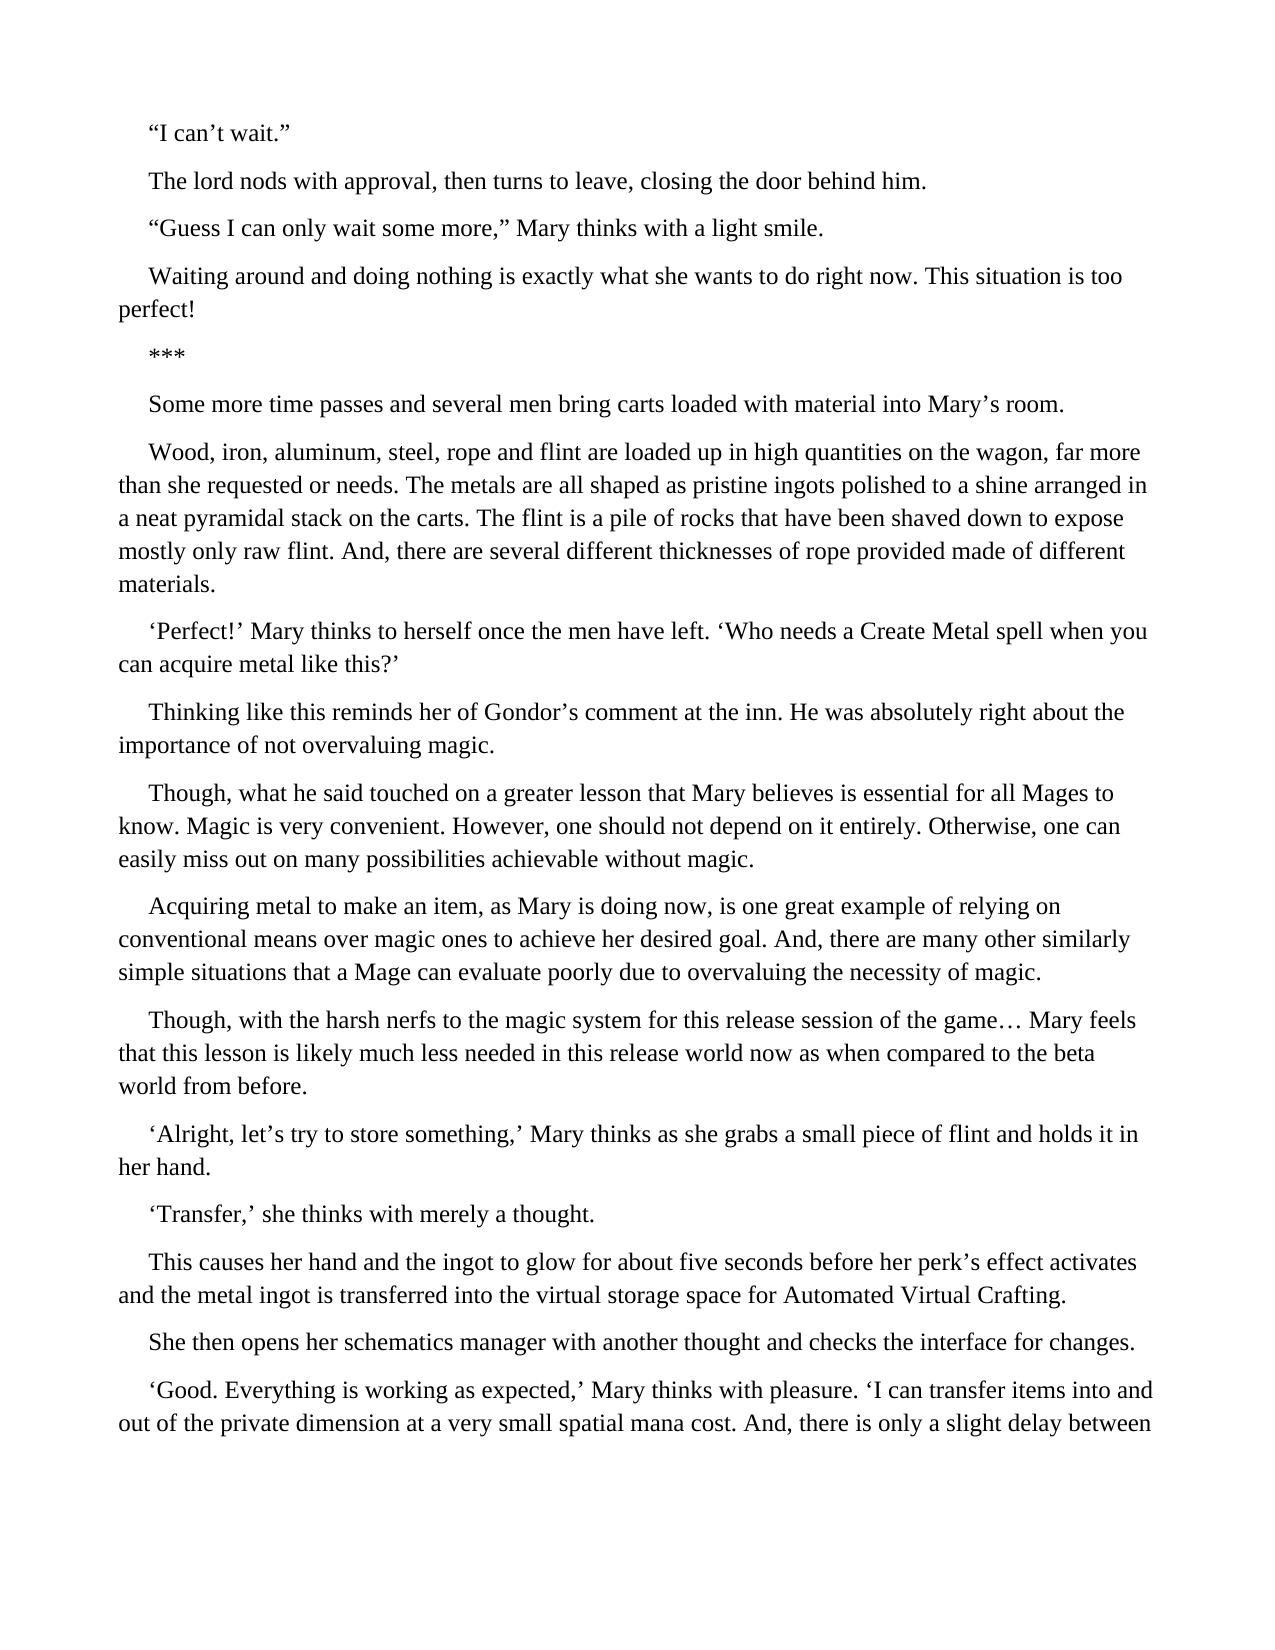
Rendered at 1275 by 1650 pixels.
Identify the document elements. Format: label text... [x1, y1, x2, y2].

text This causes her hand and the ingot to glow for about five seconds before her perk’s effect activates and the metal ingot is transferred into the virtual storage space for Automated Virtual Crafting. [118, 1247, 1157, 1309]
text Acquiring metal to make an item, as Mary is doing now, is one great example of relying on conventional means over magic ones to achieve her desired goal. And, there are many other similarly simple situations that a Mage can evaluate poorly due to overvaluing the necessity of magic. [118, 891, 1157, 986]
text Some more time passes and several men bring carts loaded with material into Mary’s room. [118, 389, 1157, 418]
text “I can’t wait.” [118, 118, 1157, 147]
text She then opens her schematics manager with another thought and checks the interface for changes. [118, 1327, 1157, 1356]
text Though, what he said touched on a greater lesson that Mary believes is essential for all Mages to know. Magic is very convenient. However, one should not depend on it entirely. Otherwise, one can easily miss out on many possibilities achievable without magic. [118, 778, 1157, 872]
text The lord nods with approval, then turns to leave, closing the door behind him. [118, 166, 1157, 194]
text ‘Perfect!’ Mary thinks to herself once the men have left. ‘Who needs a Create Metal spell when you can acquire metal like this?’ [118, 616, 1157, 678]
text Waiting around and doing nothing is exactly what she wants to do right now. This situation is too perfect! [118, 261, 1157, 323]
text “Guess I can only wait some more,” Mary thinks with a light smile. [118, 213, 1157, 242]
text Though, with the harsh nerfs to the magic system for this release session of the game… Mary feels that this lesson is likely much less needed in this release world now as when compared to the beta world from before. [118, 1005, 1157, 1100]
text Wood, iron, aluminum, steel, rope and flint are loaded up in high quantities on the wagon, far more than she requested or needs. The metals are all shaped as pristine ingots polished to a shine arranged in a neat pyramidal stack on the carts. The flint is a pile of rocks that have been shaved down to expose mostly only raw flint. And, there are several different thicknesses of rope provided made of different materials. [118, 437, 1157, 598]
text ‘Transfer,’ she thinks with merely a thought. [118, 1199, 1157, 1228]
text *** [118, 342, 1157, 370]
text ‘Good. Everything is working as expected,’ Mary thinks with pleasure. ‘I can transfer items into and out of the private dimension at a very small spatial mana cost. And, there is only a slight delay between [118, 1375, 1157, 1437]
text ‘Alright, let’s try to store something,’ Mary thinks as she grabs a small piece of flint and holds it in her hand. [118, 1119, 1157, 1180]
text Thinking like this reminds her of Gondor’s comment at the inn. He was absolutely right about the importance of not overvaluing magic. [118, 697, 1157, 759]
